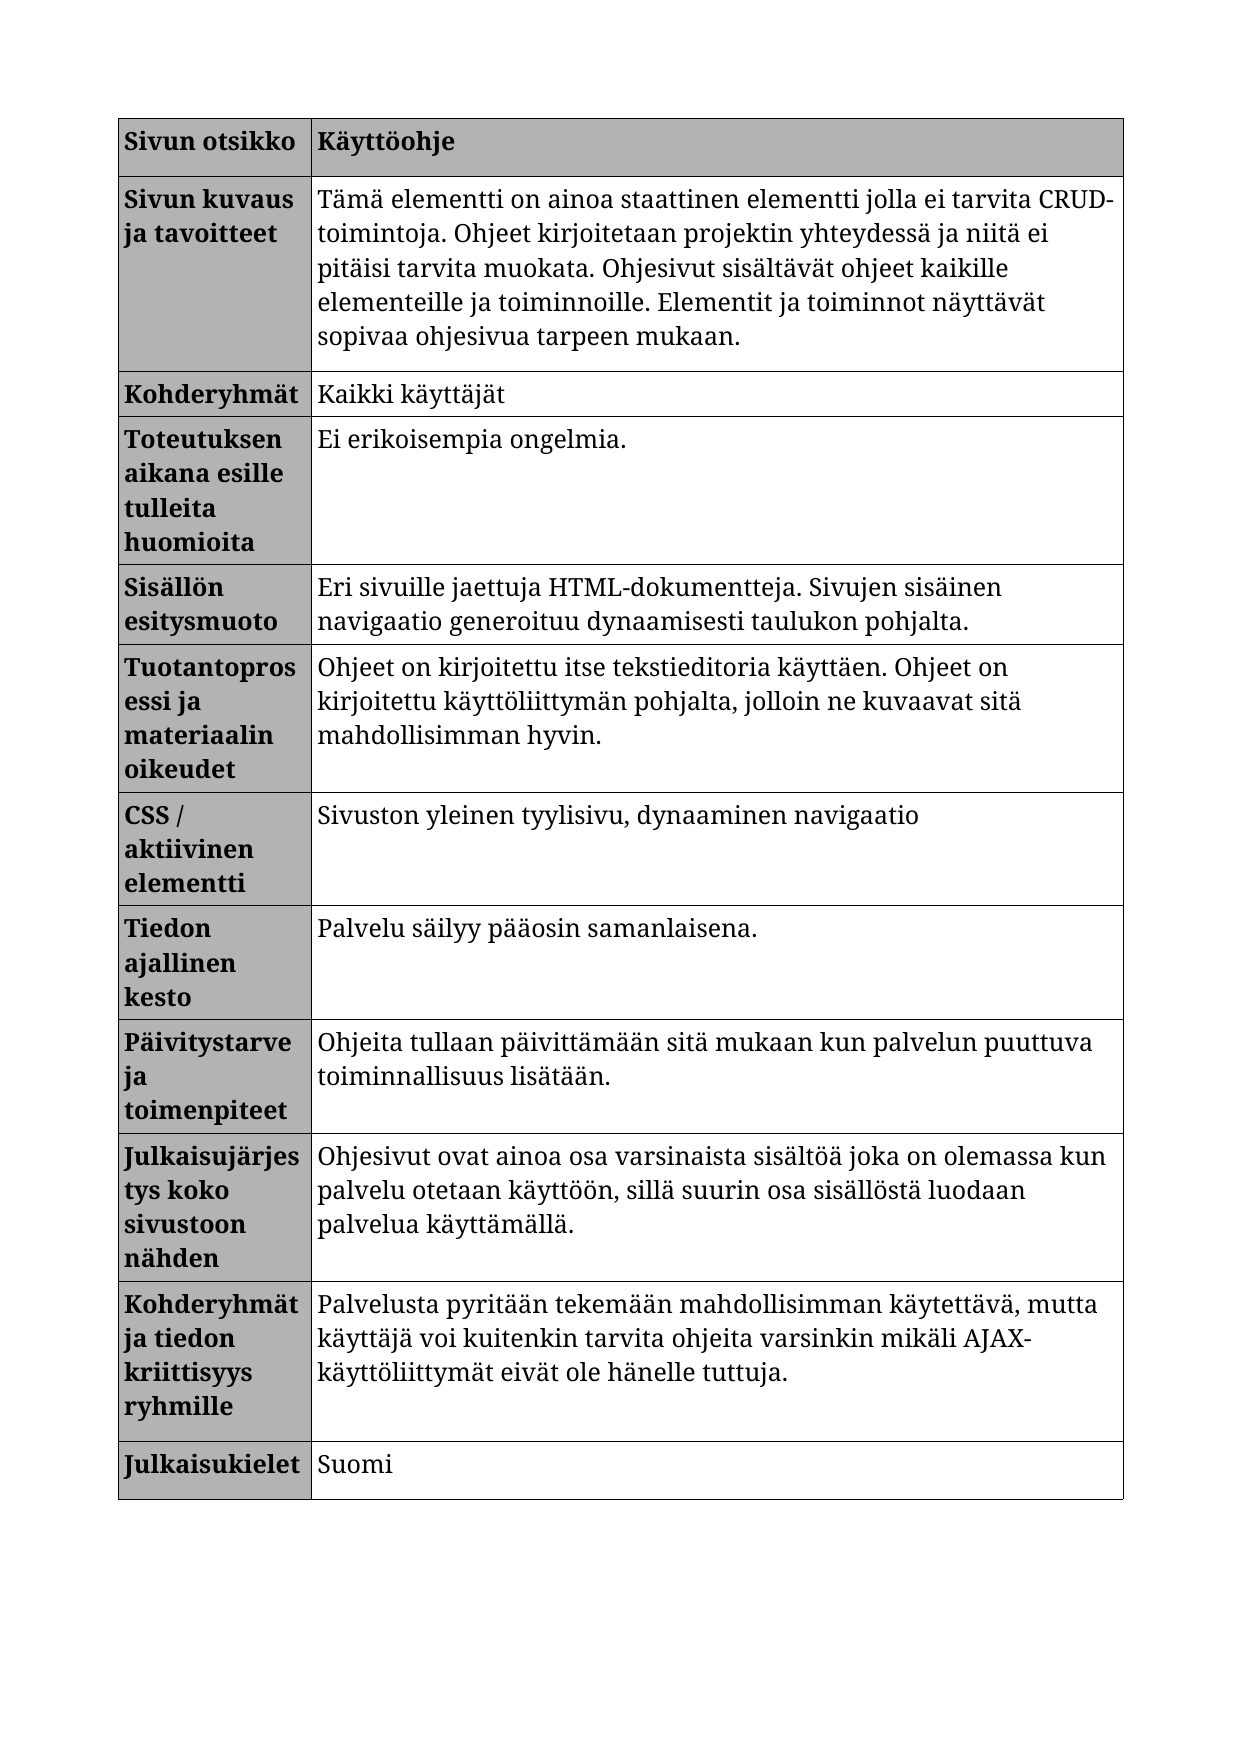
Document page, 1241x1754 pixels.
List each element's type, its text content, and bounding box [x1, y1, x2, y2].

table_cell Eri sivuille jaettuja HTML-dokumentteja. Sivujen sisäinen navigaatio generoituu dynaamisesti taulukon pohjalta. [312, 565, 1123, 644]
table_cell Kohderyhmät ja tiedon kriittisyys ryhmille [119, 1282, 311, 1441]
table_cell Ohjeita tullaan päivittämään sitä mukaan kun palvelun puuttuva toiminnallisuus lisätään. [312, 1020, 1123, 1133]
table_cell Kaikki käyttäjät [312, 372, 1123, 416]
table_cell Tämä elementti on ainoa staattinen elementti jolla ei tarvita CRUD-toimintoja. Ohjeet kirjoitetaan projektin yhteydessä ja niitä ei pitäisi tarvita muokata. Ohjesivut sisältävät ohjeet kaikille elementeille ja toiminnoille. Elementit ja toiminnot näyttävät sopivaa ohjesivua tarpeen mukaan. [312, 177, 1123, 371]
table_cell Ohjeet on kirjoitettu itse tekstieditoria käyttäen. Ohjeet on kirjoitettu käyttöliittymän pohjalta, jolloin ne kuvaavat sitä mahdollisimman hyvin. [312, 645, 1123, 792]
table_cell CSS / aktiivinen elementti [119, 793, 311, 905]
table_cell Palvelusta pyritään tekemään mahdollisimman käytettävä, mutta käyttäjä voi kuitenkin tarvita ohjeita varsinkin mikäli AJAX-käyttöliittymät eivät ole hänelle tuttuja. [312, 1282, 1123, 1441]
table_cell Kohderyhmät [119, 372, 311, 416]
table_cell Sivun kuvaus ja tavoitteet [119, 177, 311, 371]
table_cell Palvelu säilyy pääosin samanlaisena. [312, 906, 1123, 1019]
table_cell Sisällön esitysmuoto [119, 565, 311, 644]
table_cell Tiedon ajallinen kesto [119, 906, 311, 1019]
table_cell Tuotantoprosessi ja materiaalin oikeudet [119, 645, 311, 792]
table_cell Toteutuksen aikana esille tulleita huomioita [119, 417, 311, 564]
table_cell Julkaisukielet [119, 1442, 311, 1499]
table_cell Ohjesivut ovat ainoa osa varsinaista sisältöä joka on olemassa kun palvelu otetaan käyttöön, sillä suurin osa sisällöstä luodaan palvelua käyttämällä. [312, 1134, 1123, 1281]
table_cell Julkaisujärjestys koko sivustoon nähden [119, 1134, 311, 1281]
table_cell Sivuston yleinen tyylisivu, dynaaminen navigaatio [312, 793, 1123, 905]
table_cell Suomi [312, 1442, 1123, 1499]
table_cell Ei erikoisempia ongelmia. [312, 417, 1123, 564]
table_cell Päivitystarve ja toimenpiteet [119, 1020, 311, 1133]
table_header Sivun otsikko [119, 119, 311, 176]
table_header Käyttöohje [312, 119, 1123, 176]
